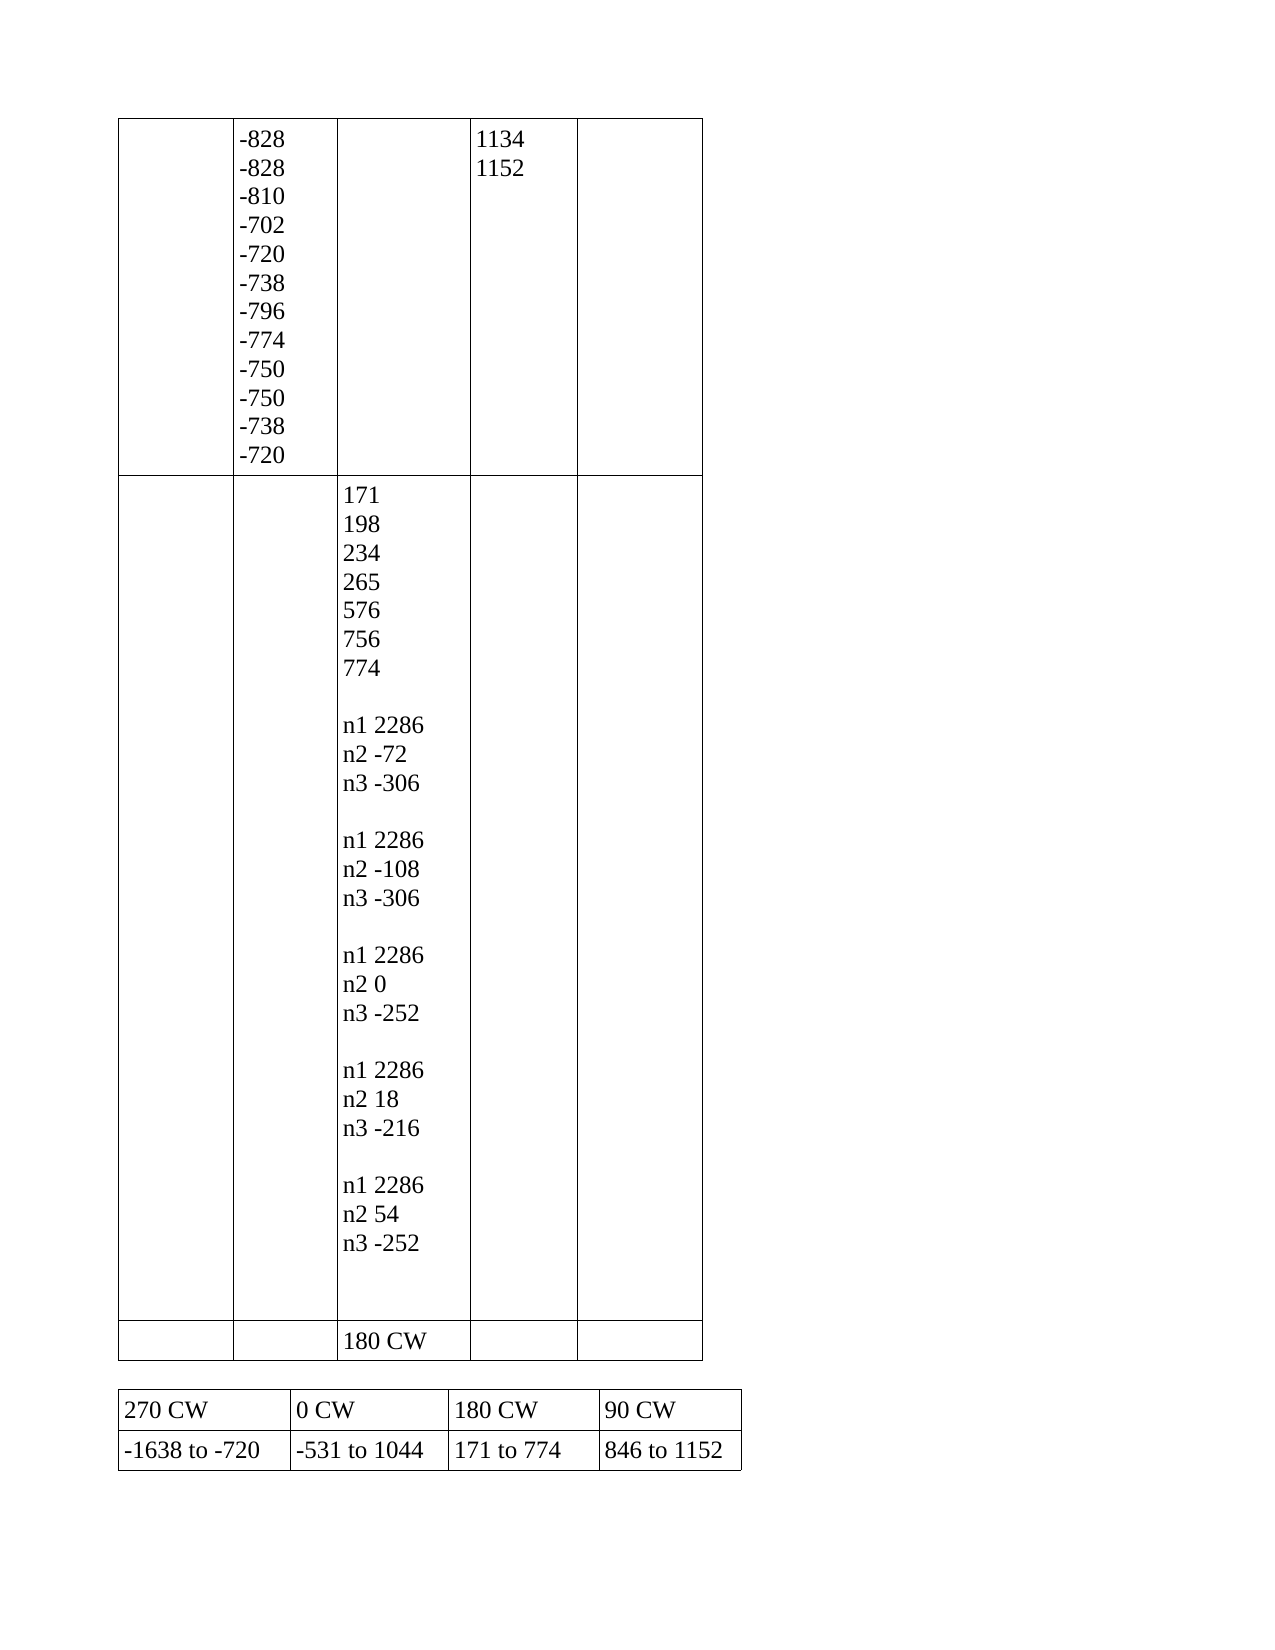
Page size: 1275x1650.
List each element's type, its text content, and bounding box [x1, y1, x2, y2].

table_cell [578, 119, 702, 475]
table_header 270 CW [119, 1390, 290, 1429]
table_cell 1134 1152 [471, 119, 577, 475]
table_cell [119, 1321, 233, 1360]
table_cell 180 CW [338, 1321, 470, 1360]
table_cell 171 to 774 [449, 1431, 599, 1470]
table_cell [471, 476, 577, 1320]
table_header 180 CW [449, 1390, 599, 1429]
table_cell [119, 119, 233, 475]
table_cell [234, 476, 337, 1320]
table_cell [471, 1321, 577, 1360]
table_cell [578, 1321, 702, 1360]
table_cell [338, 119, 470, 475]
table_cell 846 to 1152 [600, 1431, 741, 1470]
table_cell [578, 476, 702, 1320]
table_cell [119, 476, 233, 1320]
table_cell -828 -828 -810 -702 -720 -738 -796 -774 -750 -750 -738 -720 [234, 119, 337, 475]
table_cell [234, 1321, 337, 1360]
table_header 90 CW [600, 1390, 741, 1429]
table_header 0 CW [291, 1390, 448, 1429]
table_cell 171 198 234 265 576 756 774 n1 2286 n2 -72 n3 -306 n1 2286 n2 -108 n3 -306 n1 2286 n2 0 n3 -252 n1 2286 n2 18 n3 -216 n1 2286 n2 54 n3 -252 [338, 476, 470, 1320]
table_cell -1638 to -720 [119, 1431, 290, 1470]
table_cell -531 to 1044 [291, 1431, 448, 1470]
